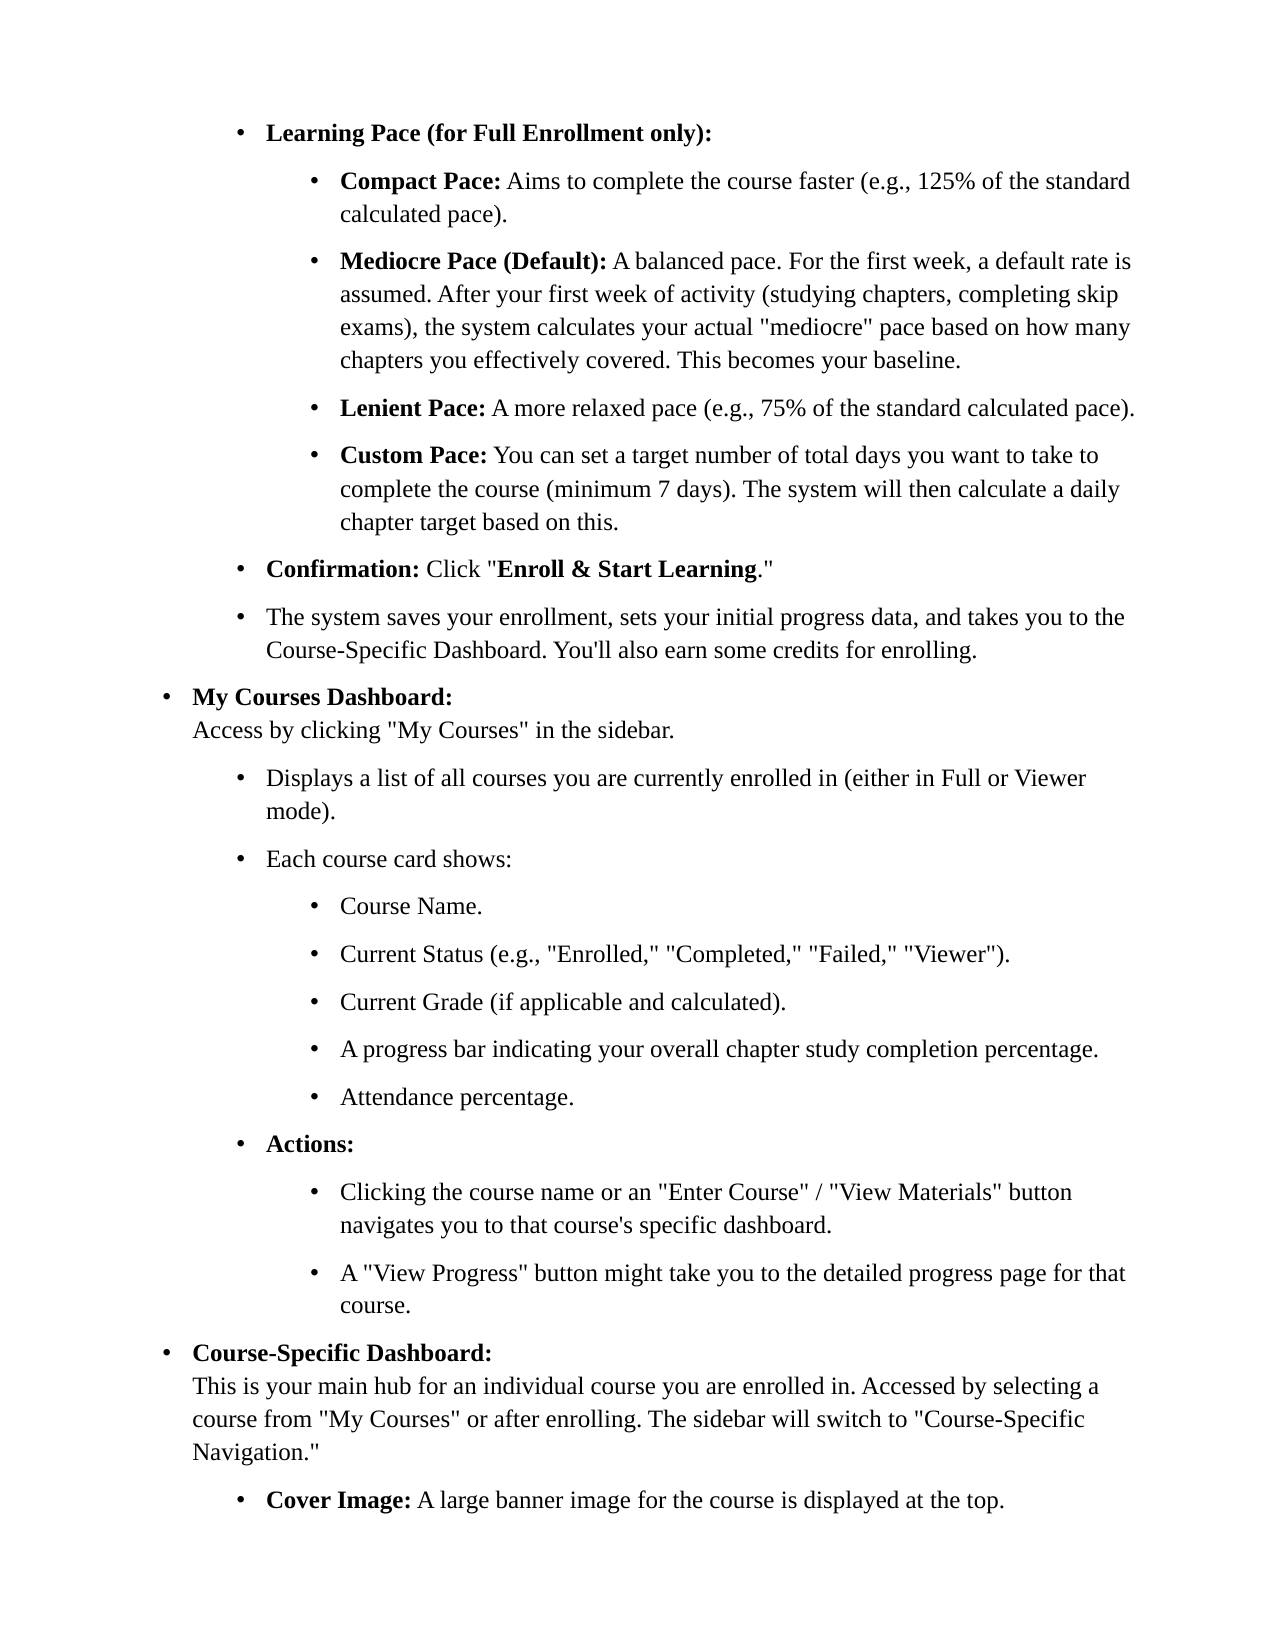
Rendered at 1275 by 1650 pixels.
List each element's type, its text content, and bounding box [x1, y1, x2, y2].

list Current Grade (if applicable and calculated). [310, 987, 1157, 1015]
list Actions: [236, 1129, 1157, 1158]
list Custom Pace: You can set a target number of total days you want to take to complete the course (minimum 7 days). The system will then calculate a daily chapter target based on this. [310, 441, 1157, 535]
list Cover Image: A large banner image for the course is displayed at the top. [236, 1485, 1157, 1514]
list Displays a list of all courses you are currently enrolled in (either in Full or Viewer mode). [236, 763, 1157, 825]
list Attendance percentage. [310, 1082, 1157, 1111]
list Each course card shows: [236, 844, 1157, 872]
list Course Name. [310, 891, 1157, 920]
list A progress bar indicating your overall chapter study completion percentage. [310, 1034, 1157, 1063]
list Clicking the course name or an "Enter Course" / "View Materials" button navigates you to that course's specific dashboard. [310, 1177, 1157, 1239]
list My Courses Dashboard: Access by clicking "My Courses" in the sidebar. [162, 682, 1157, 744]
list The system saves your enrollment, sets your initial progress data, and takes you to the Course-Specific Dashboard. You'll also earn some credits for enrolling. [236, 602, 1157, 664]
list Lenient Pace: A more relaxed pace (e.g., 75% of the standard calculated pace). [310, 393, 1157, 422]
list Compact Pace: Aims to complete the course faster (e.g., 125% of the standard calculated pace). [310, 166, 1157, 227]
list Current Status (e.g., "Enrolled," "Completed," "Failed," "Viewer"). [310, 939, 1157, 968]
list Course-Specific Dashboard: This is your main hub for an individual course you are enrolled in. Accessed by selecting a course from "My Courses" or after enrolling. The sidebar will switch to "Course-Specific Navigation." [162, 1338, 1157, 1466]
list A "View Progress" button might take you to the detailed progress page for that course. [310, 1258, 1157, 1319]
list Learning Pace (for Full Enrollment only): [236, 118, 1157, 147]
list Confirmation: Click "Enroll & Start Learning." [236, 554, 1157, 583]
list Mediocre Pace (Default): A balanced pace. For the first week, a default rate is assumed. After your first week of activity (studying chapters, completing skip exams), the system calculates your actual "mediocre" pace based on how many chapters you effectively covered. This becomes your baseline. [310, 246, 1157, 374]
